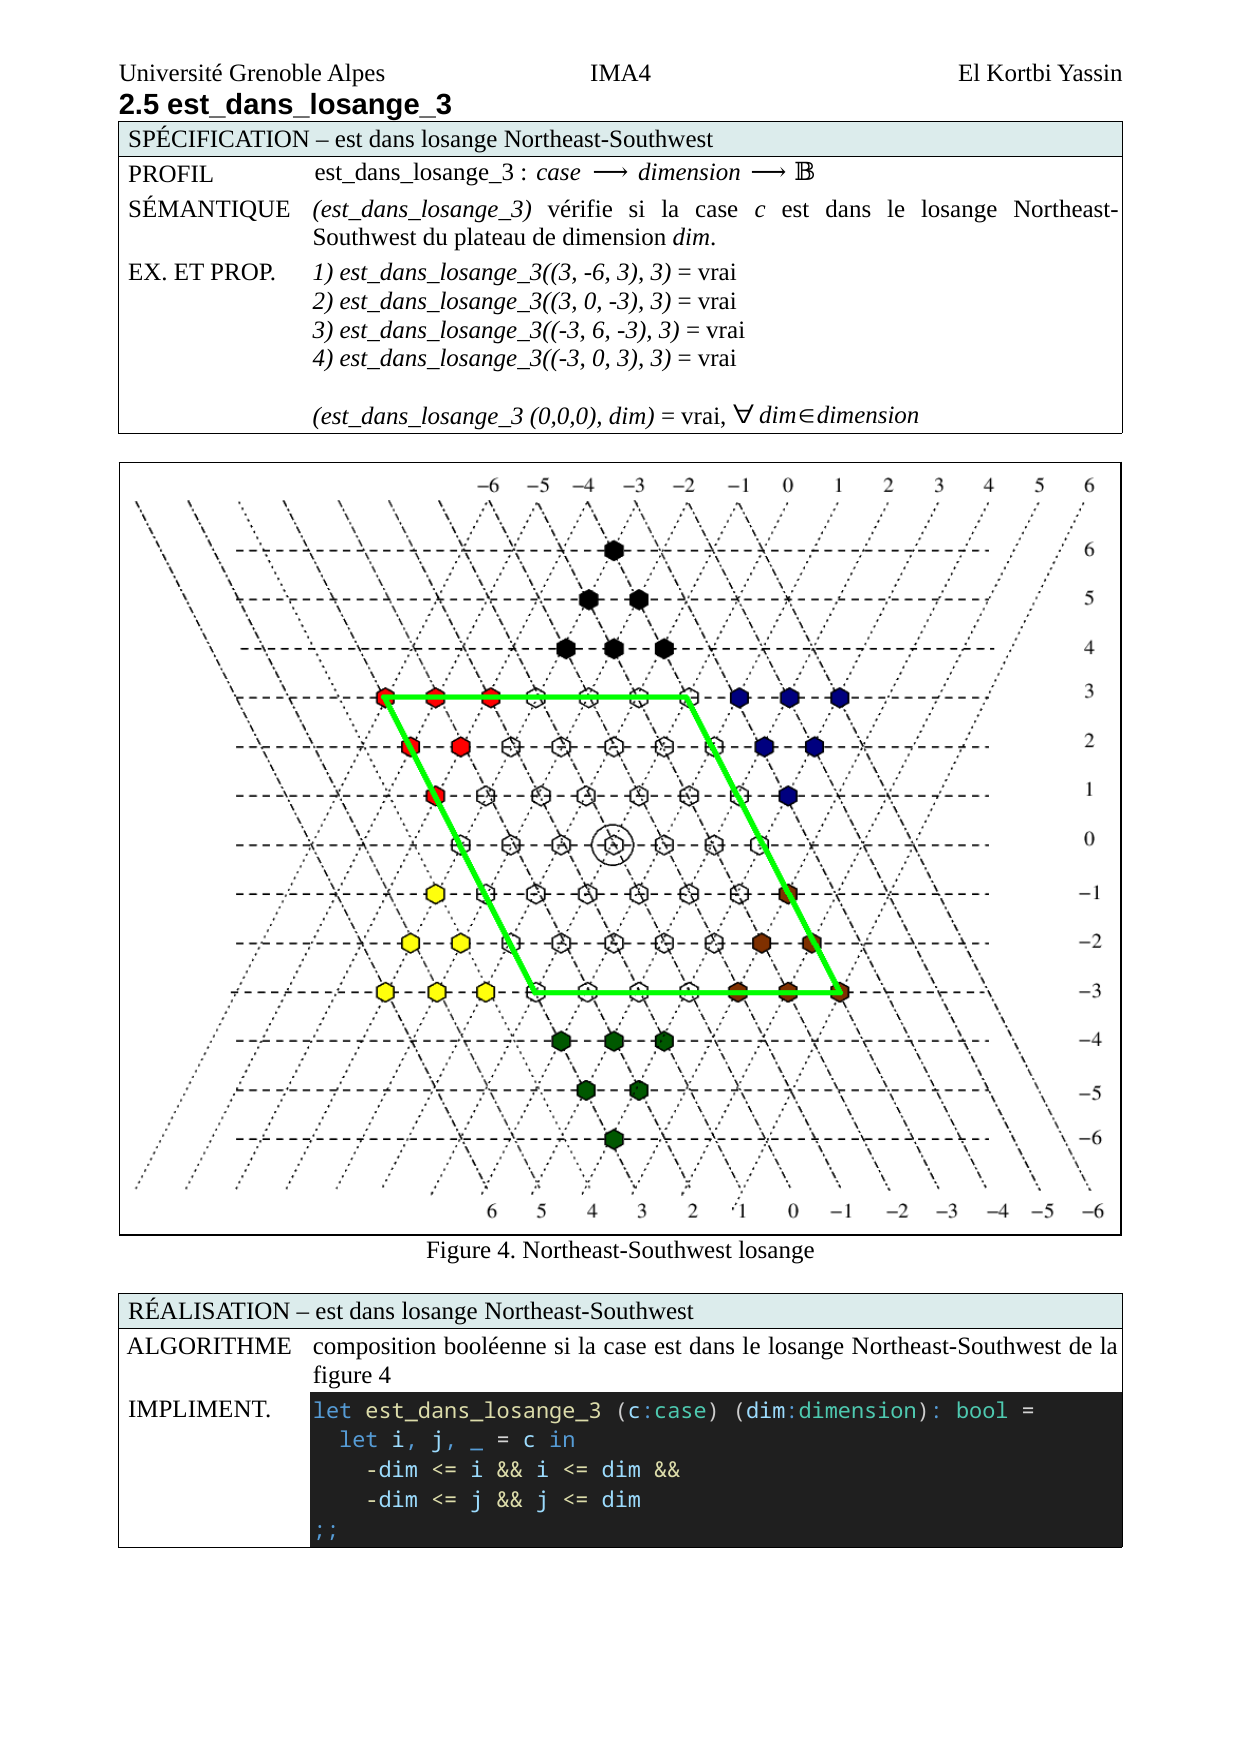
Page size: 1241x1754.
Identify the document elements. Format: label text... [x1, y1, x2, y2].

table_cell SÉMANTIQUE [119, 191, 309, 254]
picture [123, 466, 1118, 1231]
table_cell let est_dans_losange_3 (c:case) (dim:dimension): bool = let i, j, _ = c in -dim <= i && i <= dim && -dim <= j && j <= dim ;; [310, 1392, 1122, 1547]
table_cell [309, 157, 1122, 191]
table_cell PROFIL [119, 157, 309, 191]
table_header SPÉCIFICATION – est dans losange Northeast-Southwest [119, 122, 1122, 156]
text Figure 4. Northeast-Southwest losange [118, 1236, 1122, 1264]
subtitle 2.5 est_dans_losange_3 [118, 87, 1122, 121]
table_cell composition booléenne si la case est dans le losange Northeast-Southwest de la figure 4 [310, 1329, 1122, 1392]
table_cell (est_dans_losange_3) vérifie si la case c est dans le losange Northeast-Southwest du plateau de dimension dim. [309, 191, 1122, 254]
table_header RÉALISATION – est dans losange Northeast-Southwest [119, 1294, 1122, 1328]
table_cell ALGORITHME [119, 1329, 310, 1392]
table_cell EX. ET PROP. [119, 254, 309, 433]
table_cell IMPLIMENT. [119, 1392, 310, 1547]
table_cell 1) est_dans_losange_3((3, -6, 3), 3) = vrai 2) est_dans_losange_3((3, 0, -3), 3) = vrai 3) est_dans_losange_3((-3, 6, -3), 3) = vrai 4) est_dans_losange_3((-3, 0, 3), 3) = vrai (est_dans_losange_3 (0,0,0), dim) = vrai, [309, 254, 1122, 433]
